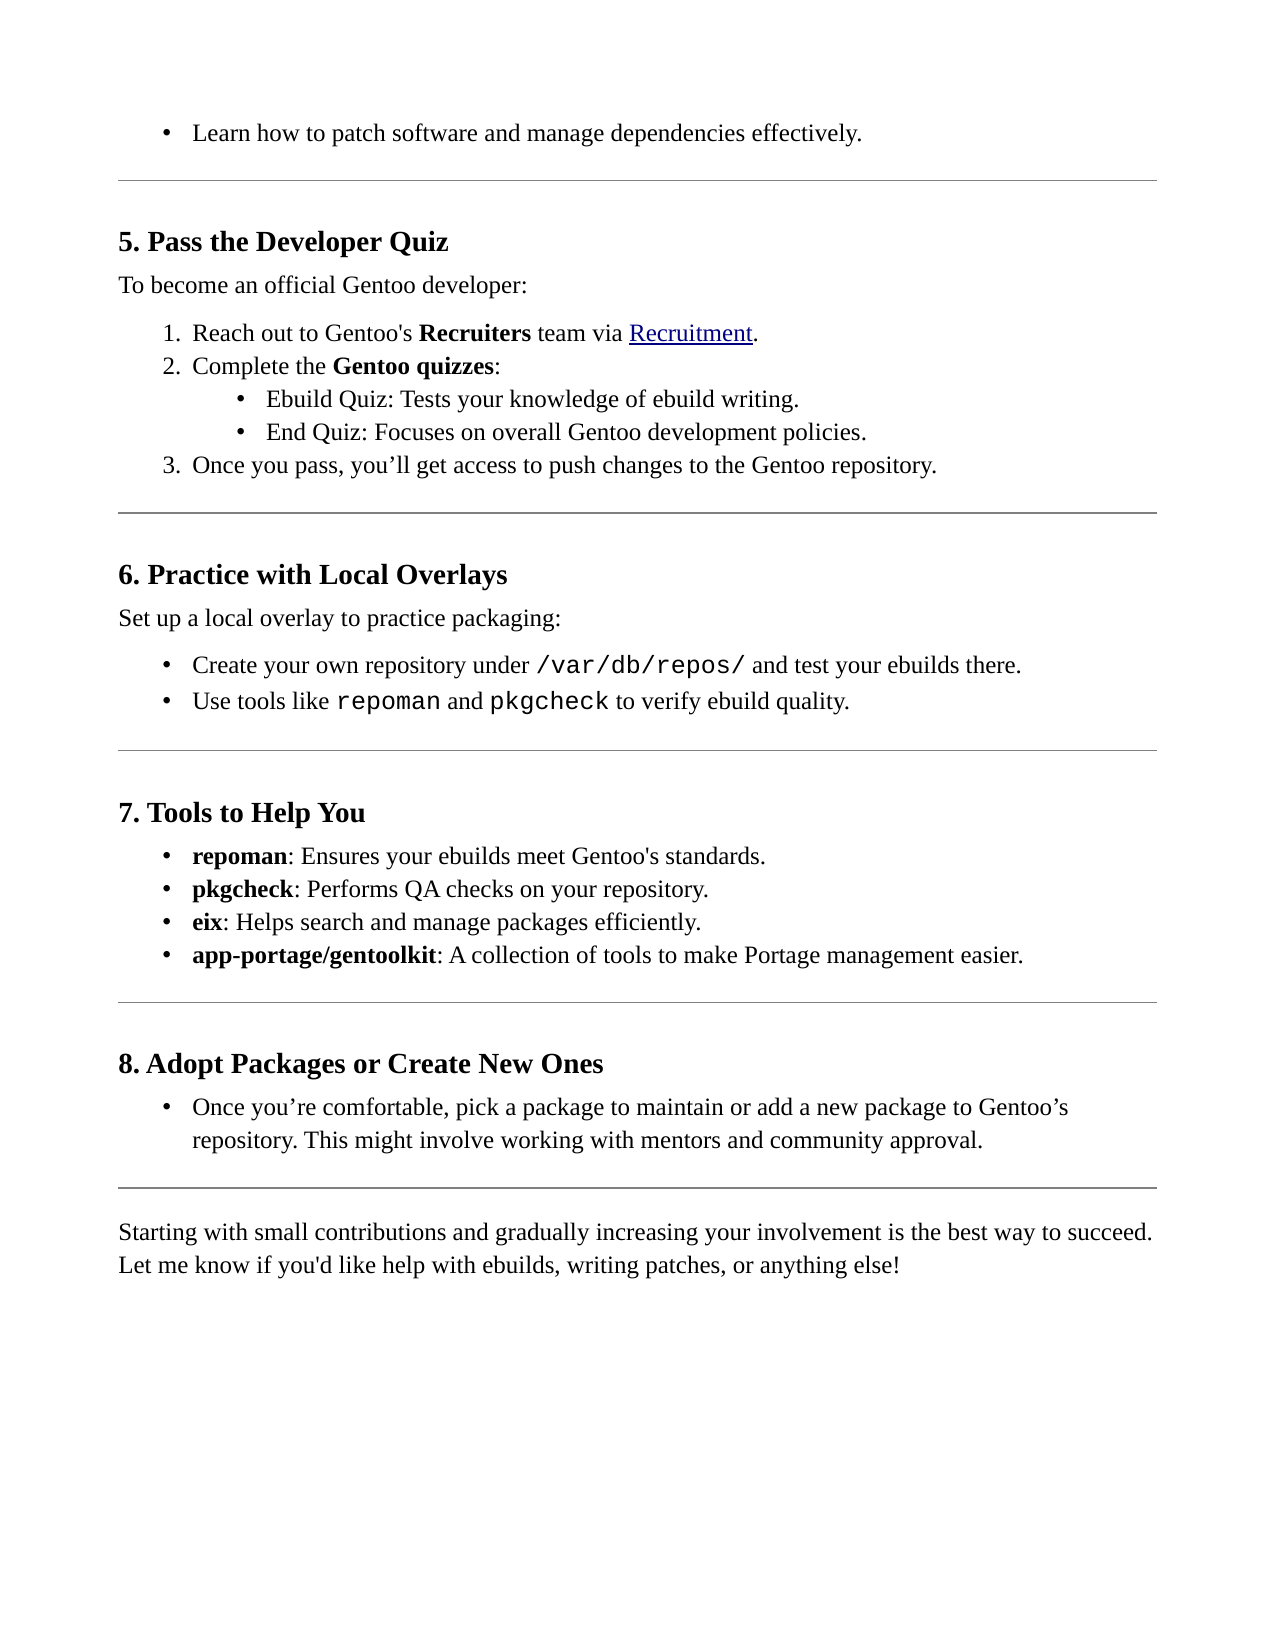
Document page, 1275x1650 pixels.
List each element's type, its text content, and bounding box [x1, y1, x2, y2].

subtitle 7. Tools to Help You [118, 795, 1157, 828]
list pkgcheck: Performs QA checks on your repository. [162, 874, 1157, 902]
text Set up a local overlay to practice packaging: [118, 603, 1157, 632]
subtitle 8. Adopt Packages or Create New Ones [118, 1046, 1157, 1080]
list Once you’re comfortable, pick a package to maintain or add a new package to Gentoo’s repository. This might involve working with mentors and community approval. [162, 1092, 1157, 1154]
list Complete the Gentoo quizzes: [162, 351, 1157, 380]
list Learn how to patch software and manage dependencies effectively. [162, 118, 1157, 147]
list Ebuild Quiz: Tests your knowledge of ebuild writing. [236, 384, 1157, 413]
text Starting with small contributions and gradually increasing your involvement is the best way to succeed. Let me know if you'd like help with ebuilds, writing patches, or anything else! [118, 1217, 1157, 1279]
list Create your own repository under /var/db/repos/ and test your ebuilds there. [162, 650, 1157, 681]
list eix: Helps search and manage packages efficiently. [162, 907, 1157, 936]
list Use tools like repoman and pkgcheck to verify ebuild quality. [162, 686, 1157, 717]
list Once you pass, you’ll get access to push changes to the Gentoo repository. [162, 450, 1157, 479]
list repoman: Ensures your ebuilds meet Gentoo's standards. [162, 841, 1157, 869]
text To become an official Gentoo developer: [118, 271, 1157, 299]
list app-portage/gentoolkit: A collection of tools to make Portage management easier. [162, 940, 1157, 968]
subtitle 5. Pass the Developer Quiz [118, 224, 1157, 258]
list End Quiz: Focuses on overall Gentoo development policies. [236, 417, 1157, 446]
subtitle 6. Practice with Local Overlays [118, 557, 1157, 590]
list Reach out to Gentoo's Recruiters team via Recruitment. [162, 318, 1157, 347]
